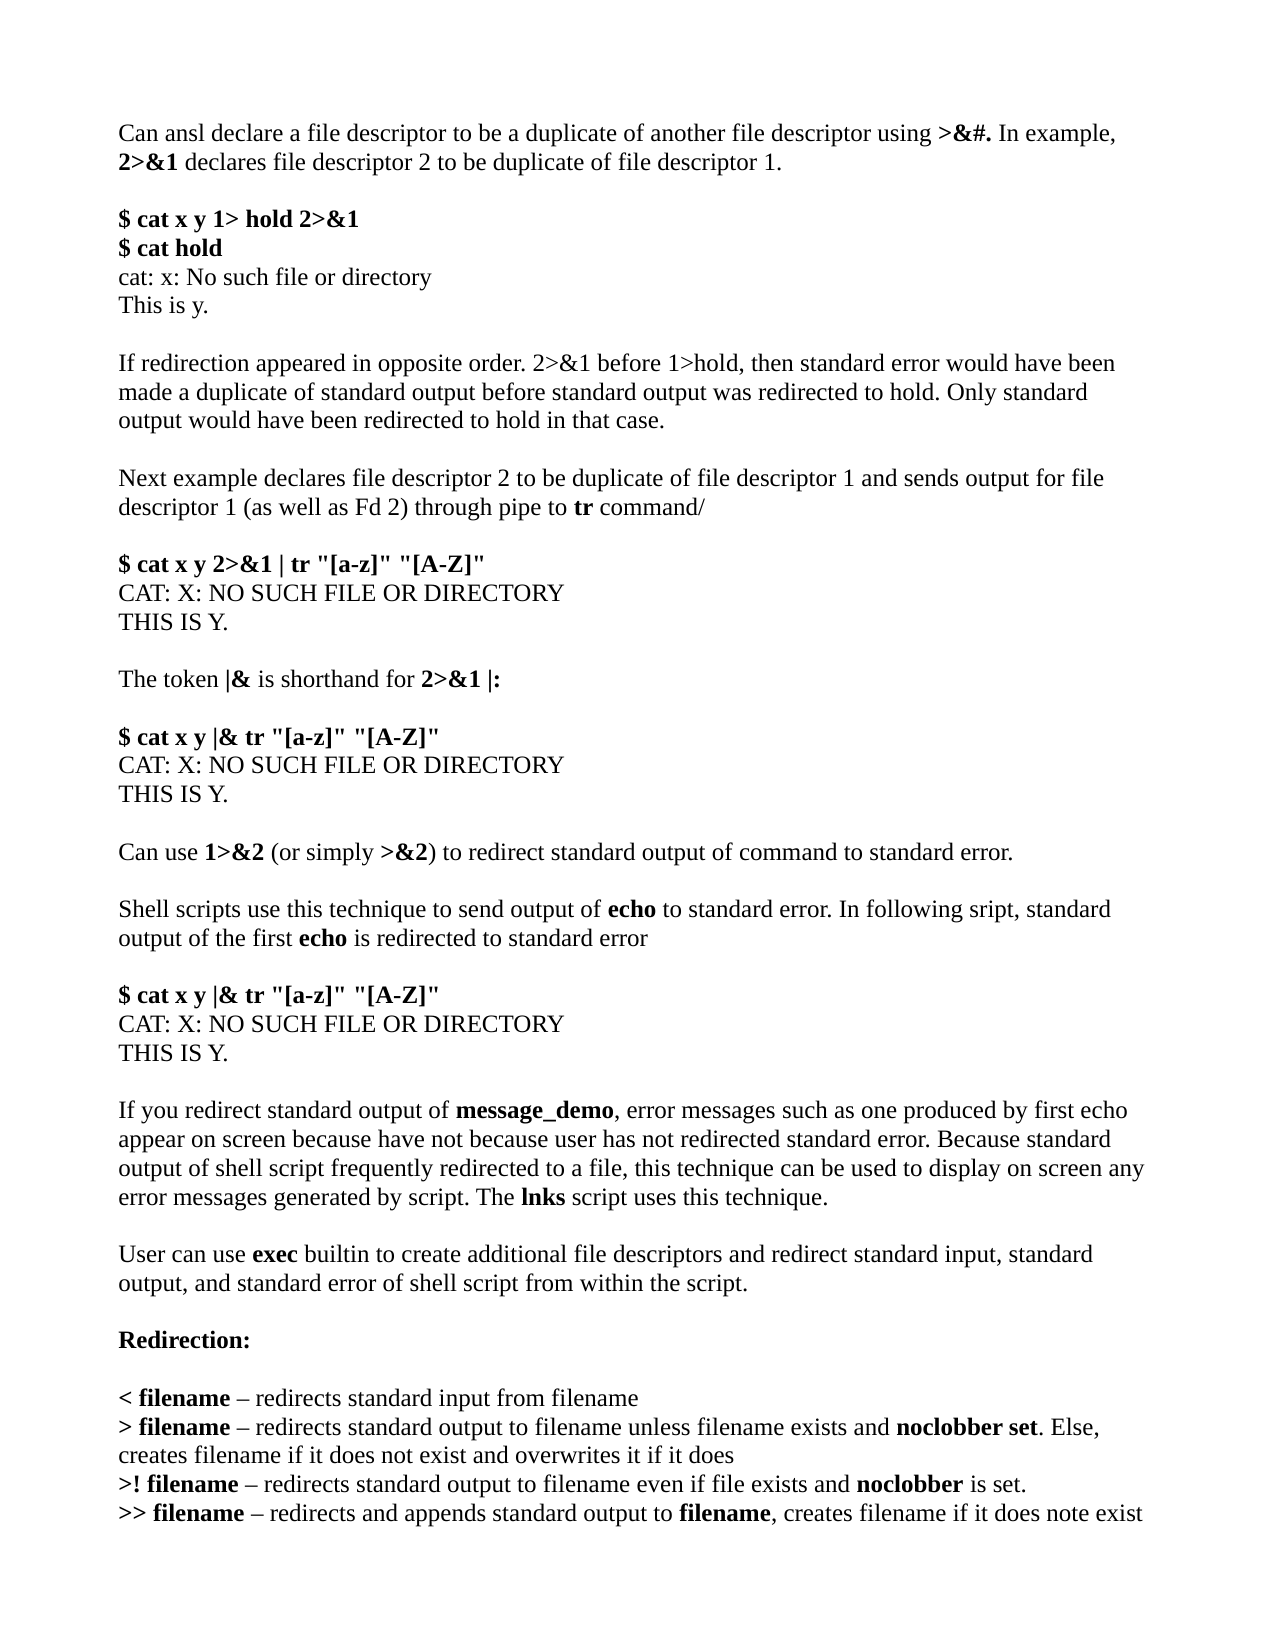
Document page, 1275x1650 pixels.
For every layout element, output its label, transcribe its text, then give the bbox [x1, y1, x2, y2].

text If redirection appeared in opposite order. 2>&1 before 1>hold, then standard error would have been made a duplicate of standard output before standard output was redirected to hold. Only standard output would have been redirected to hold in that case. [118, 348, 1157, 434]
text < filename – redirects standard input from filename [118, 1383, 1157, 1412]
text CAT: X: NO SUCH FILE OR DIRECTORY [118, 751, 1157, 779]
text Next example declares file descriptor 2 to be duplicate of file descriptor 1 and sends output for file descriptor 1 (as well as Fd 2) through pipe to tr command/ [118, 463, 1157, 521]
text This is y. [118, 291, 1157, 319]
text THIS IS Y. [118, 779, 1157, 808]
text $ cat hold [118, 233, 1157, 262]
text > filename – redirects standard output to filename unless filename exists and noclobber set. Else, creates filename if it does not exist and overwrites it if it does [118, 1412, 1157, 1469]
text $ cat x y |& tr "[a-z]" "[A-Z]" [118, 981, 1157, 1009]
text Can ansl declare a file descriptor to be a duplicate of another file descriptor using >&#. In example, 2>&1 declares file descriptor 2 to be duplicate of file descriptor 1. [118, 118, 1157, 176]
text THIS IS Y. [118, 1038, 1157, 1067]
text CAT: X: NO SUCH FILE OR DIRECTORY [118, 1009, 1157, 1038]
text If you redirect standard output of message_demo, error messages such as one produced by first echo appear on screen because have not because user has not redirected standard error. Because standard output of shell script frequently redirected to a file, this technique can be used to display on screen any error messages generated by script. The lnks script uses this technique. [118, 1096, 1157, 1211]
text User can use exec builtin to create additional file descriptors and redirect standard input, standard output, and standard error of shell script from within the script. [118, 1239, 1157, 1297]
text Redirection: [118, 1326, 1157, 1354]
text $ cat x y 2>&1 | tr "[a-z]" "[A-Z]" [118, 549, 1157, 578]
text >> filename – redirects and appends standard output to filename, creates filename if it does note exist [118, 1498, 1157, 1527]
text cat: x: No such file or directory [118, 262, 1157, 291]
text >! filename – redirects standard output to filename even if file exists and noclobber is set. [118, 1469, 1157, 1498]
text $ cat x y |& tr "[a-z]" "[A-Z]" [118, 722, 1157, 751]
text Can use 1>&2 (or simply >&2) to redirect standard output of command to standard error. [118, 837, 1157, 866]
text THIS IS Y. [118, 607, 1157, 636]
text The token |& is shorthand for 2>&1 |: [118, 664, 1157, 693]
text CAT: X: NO SUCH FILE OR DIRECTORY [118, 578, 1157, 607]
text Shell scripts use this technique to send output of echo to standard error. In following sript, standard output of the first echo is redirected to standard error [118, 894, 1157, 952]
text $ cat x y 1> hold 2>&1 [118, 204, 1157, 233]
